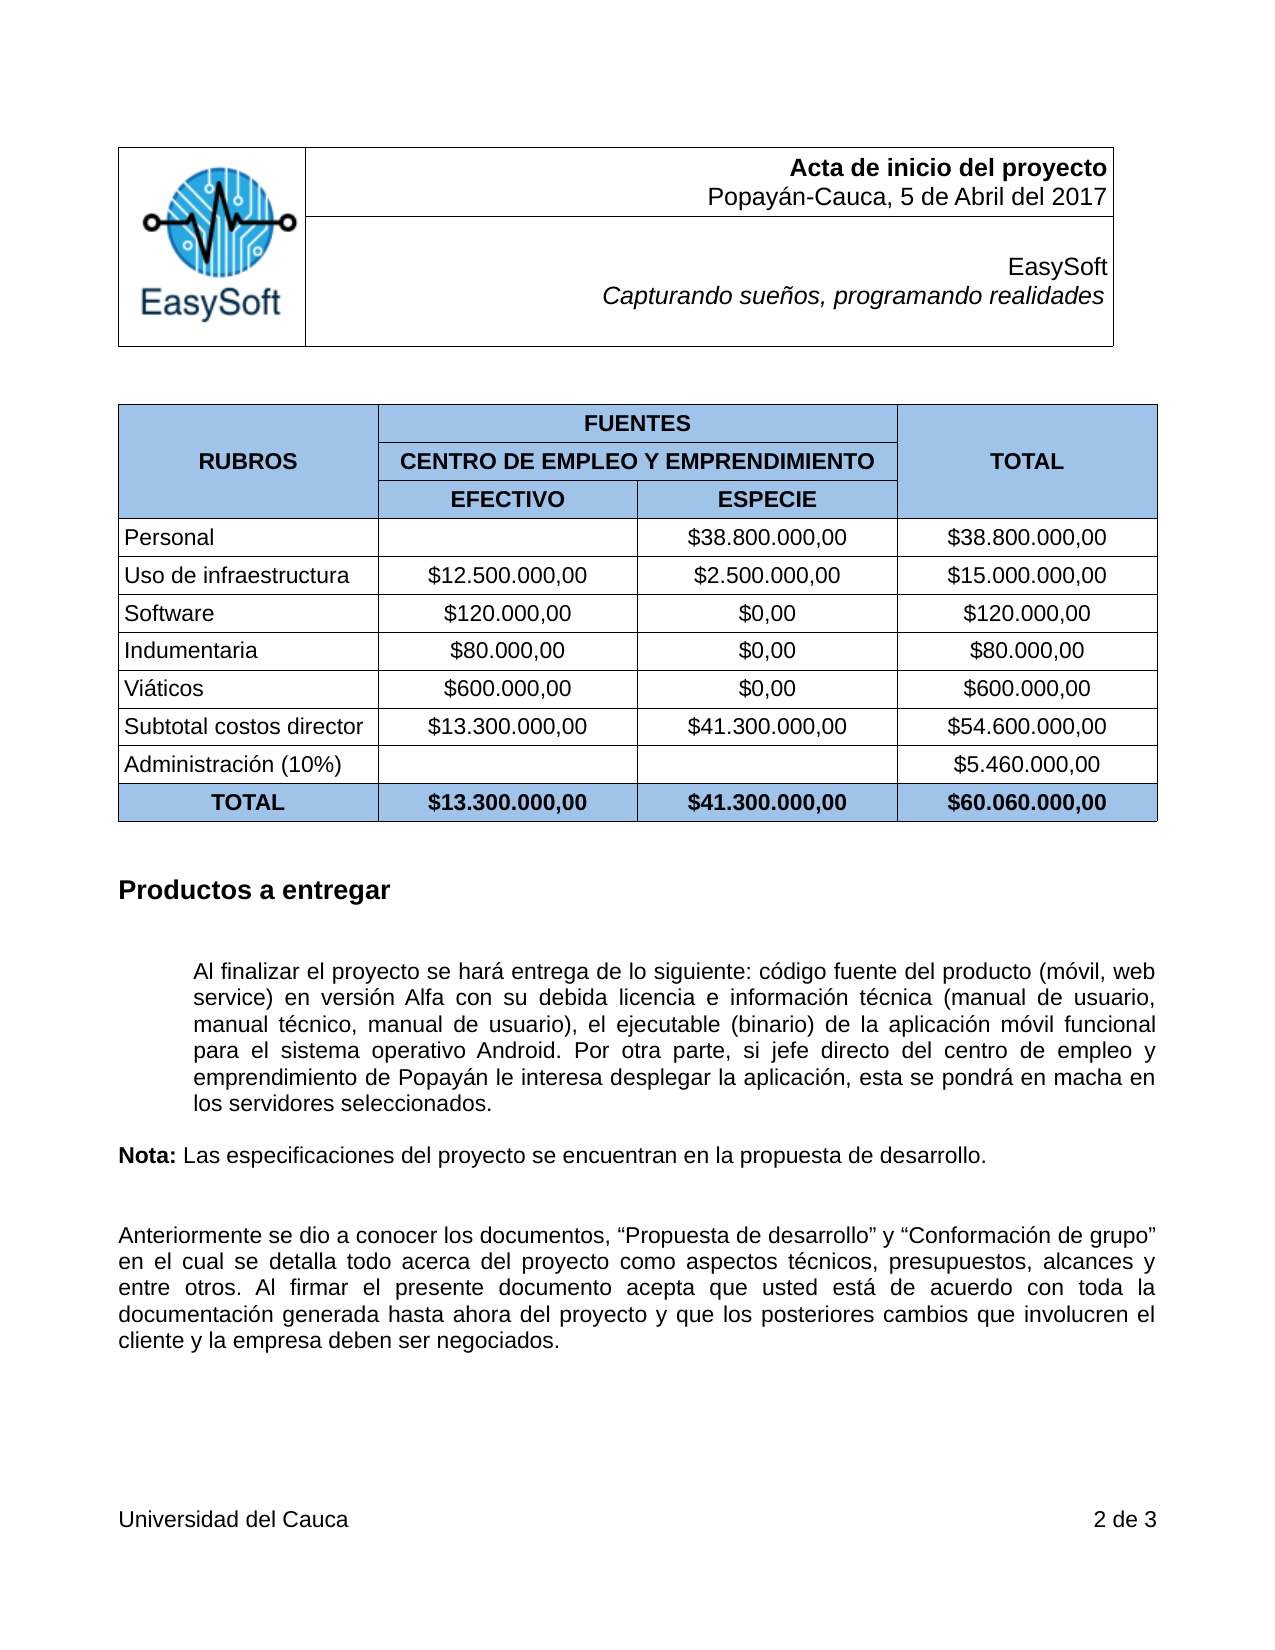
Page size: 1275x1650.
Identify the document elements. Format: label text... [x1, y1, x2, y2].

table_cell Software [119, 595, 378, 632]
table_cell $0,00 [638, 595, 897, 632]
table_cell $38.800.000,00 [898, 519, 1157, 556]
table_cell $13.300.000,00 [379, 709, 637, 745]
table_cell $13.300.000,00 [379, 784, 637, 821]
table_header TOTAL [898, 405, 1157, 518]
table_cell Administración (10%) [119, 746, 378, 783]
table_cell Subtotal costos director [119, 709, 378, 745]
table_cell Uso de infraestructura [119, 557, 378, 594]
table_cell CENTRO DE EMPLEO Y EMPRENDIMIENTO [379, 443, 897, 480]
table_header RUBROS [119, 405, 378, 518]
table_cell $80.000,00 [379, 633, 637, 669]
table_cell $60.060.000,00 [898, 784, 1157, 821]
table_cell $41.300.000,00 [638, 709, 897, 745]
table_cell $41.300.000,00 [638, 784, 897, 821]
table_cell $0,00 [638, 671, 897, 707]
text Nota: Las especificaciones del proyecto se encuentran en la propuesta de desarrollo. [118, 1142, 1157, 1169]
table_cell [379, 519, 637, 556]
table_cell Indumentaria [119, 633, 378, 669]
list Al finalizar el proyecto se hará entrega de lo siguiente: código fuente del producto (móvil, web service) en versión Alfa con su debida licencia e información técnica (manual de usuario, manual técnico, manual de usuario), el ejecutable (binario) de la aplicación móvil funcional para el sistema operativo Android. Por otra parte, si jefe directo del centro de empleo y emprendimiento de Popayán le interesa desplegar la aplicación, esta se pondrá en macha en los servidores seleccionados. [156, 958, 1157, 1116]
table_cell $54.600.000,00 [898, 709, 1157, 745]
table_cell $120.000,00 [898, 595, 1157, 632]
table_header FUENTES [379, 405, 897, 442]
table_cell $5.460.000,00 [898, 746, 1157, 783]
table_cell $120.000,00 [379, 595, 637, 632]
table_cell TOTAL [119, 784, 378, 821]
table_cell $0,00 [638, 633, 897, 669]
picture [123, 152, 300, 340]
table_cell EFECTIVO [379, 481, 637, 518]
table_cell $38.800.000,00 [638, 519, 897, 556]
table_cell Viáticos [119, 671, 378, 707]
table_cell $12.500.000,00 [379, 557, 637, 594]
table_cell [638, 746, 897, 783]
table_cell ESPECIE [638, 481, 897, 518]
table_cell $2.500.000,00 [638, 557, 897, 594]
table_cell $80.000,00 [898, 633, 1157, 669]
table_cell [379, 746, 637, 783]
table_cell $15.000.000,00 [898, 557, 1157, 594]
table_cell $600.000,00 [379, 671, 637, 707]
table_cell $600.000,00 [898, 671, 1157, 707]
text Productos a entregar [118, 874, 1157, 905]
text Anteriormente se dio a conocer los documentos, “Propuesta de desarrollo” y “Conformación de grupo” en el cual se detalla todo acerca del proyecto como aspectos técnicos, presupuestos, alcances y entre otros. Al firmar el presente documento acepta que usted está de acuerdo con toda la documentación generada hasta ahora del proyecto y que los posteriores cambios que involucren el cliente y la empresa deben ser negociados. [118, 1222, 1157, 1353]
table_cell Personal [119, 519, 378, 556]
